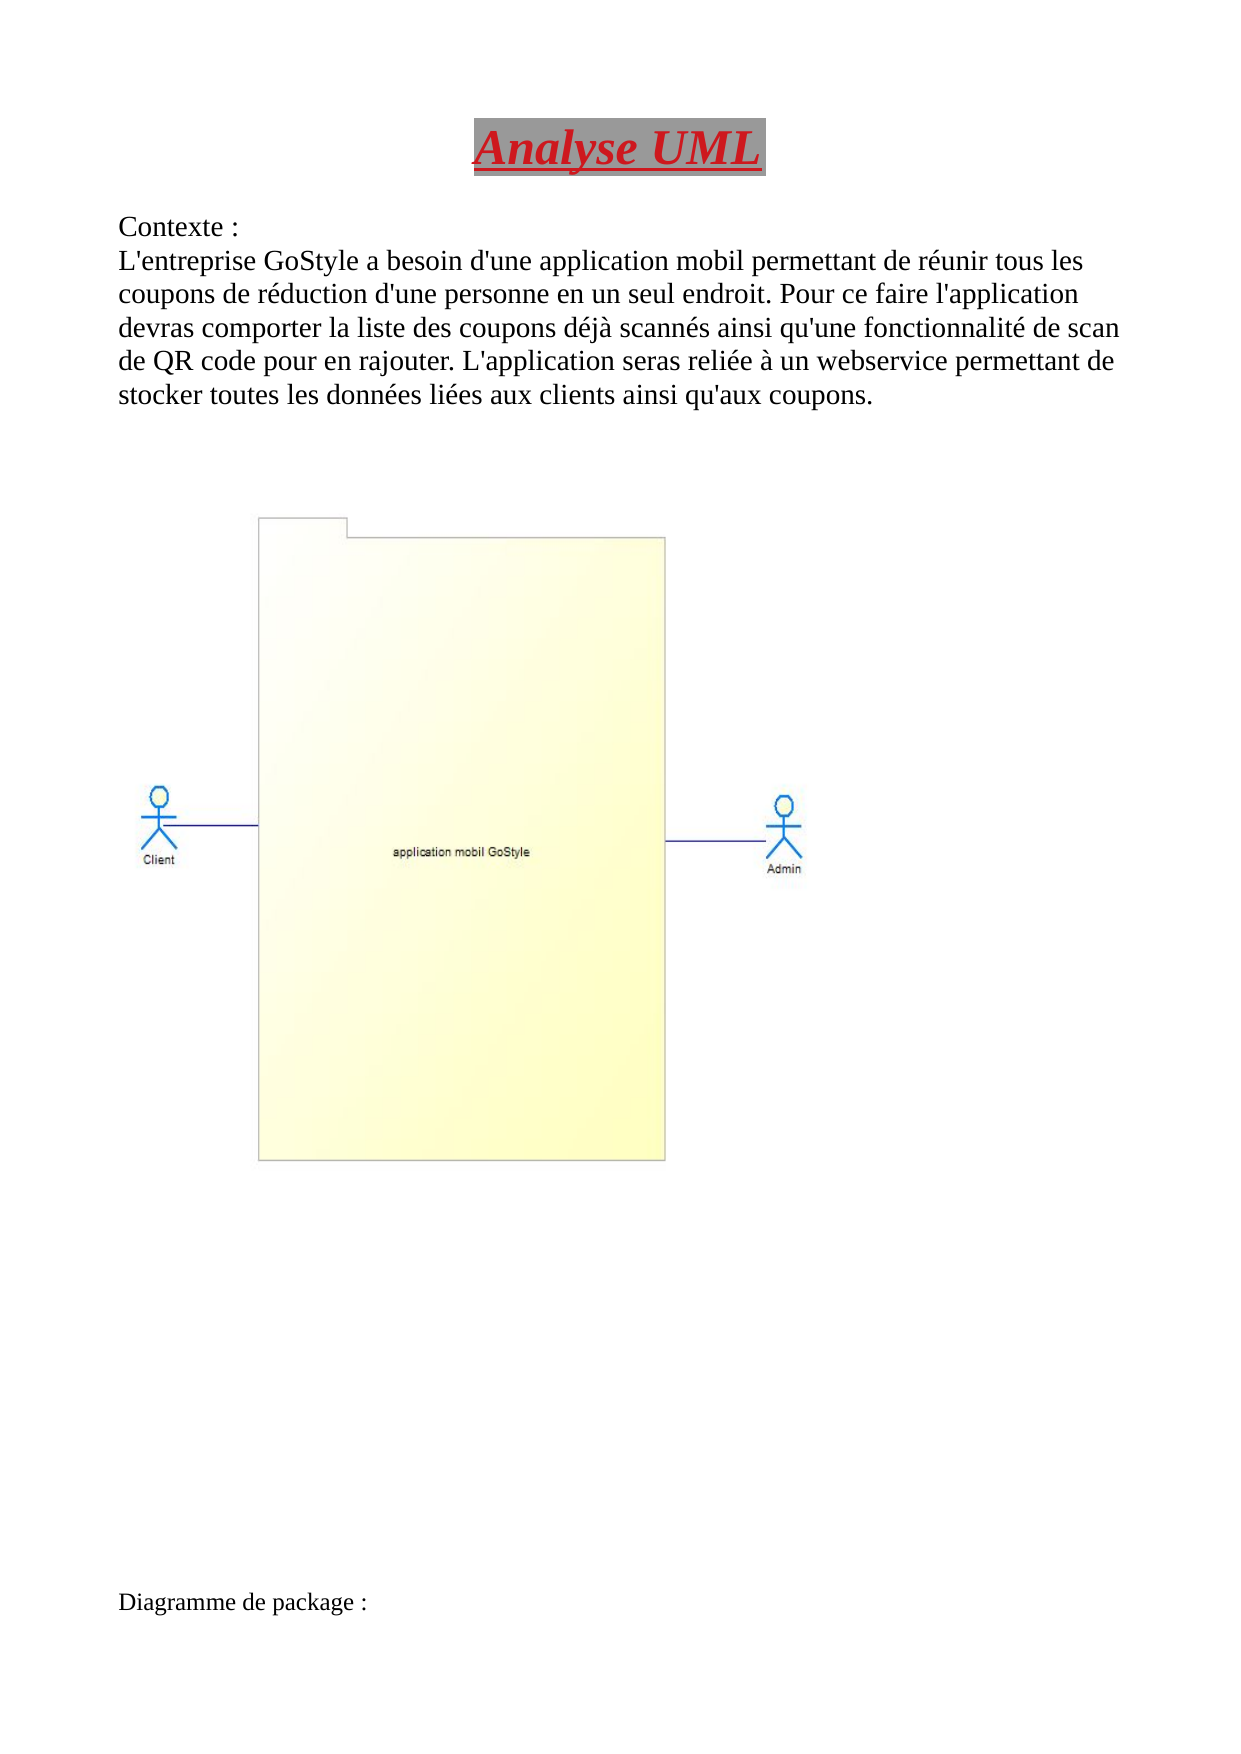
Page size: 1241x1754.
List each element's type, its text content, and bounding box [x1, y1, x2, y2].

text Analyse UML [118, 118, 1122, 176]
text Diagramme de package : [118, 1587, 1122, 1616]
text Contexte : [118, 209, 1122, 243]
text L'entreprise GoStyle a besoin d'une application mobil permettant de réunir tous les coupons de réduction d'une personne en un seul endroit. Pour ce faire l'application devras comporter la liste des coupons déjà scannés ainsi qu'une fonctionnalité de scan de QR code pour en rajouter. L'application seras reliée à un webservice permettant de stocker toutes les données liées aux clients ainsi qu'aux coupons. [118, 243, 1122, 410]
